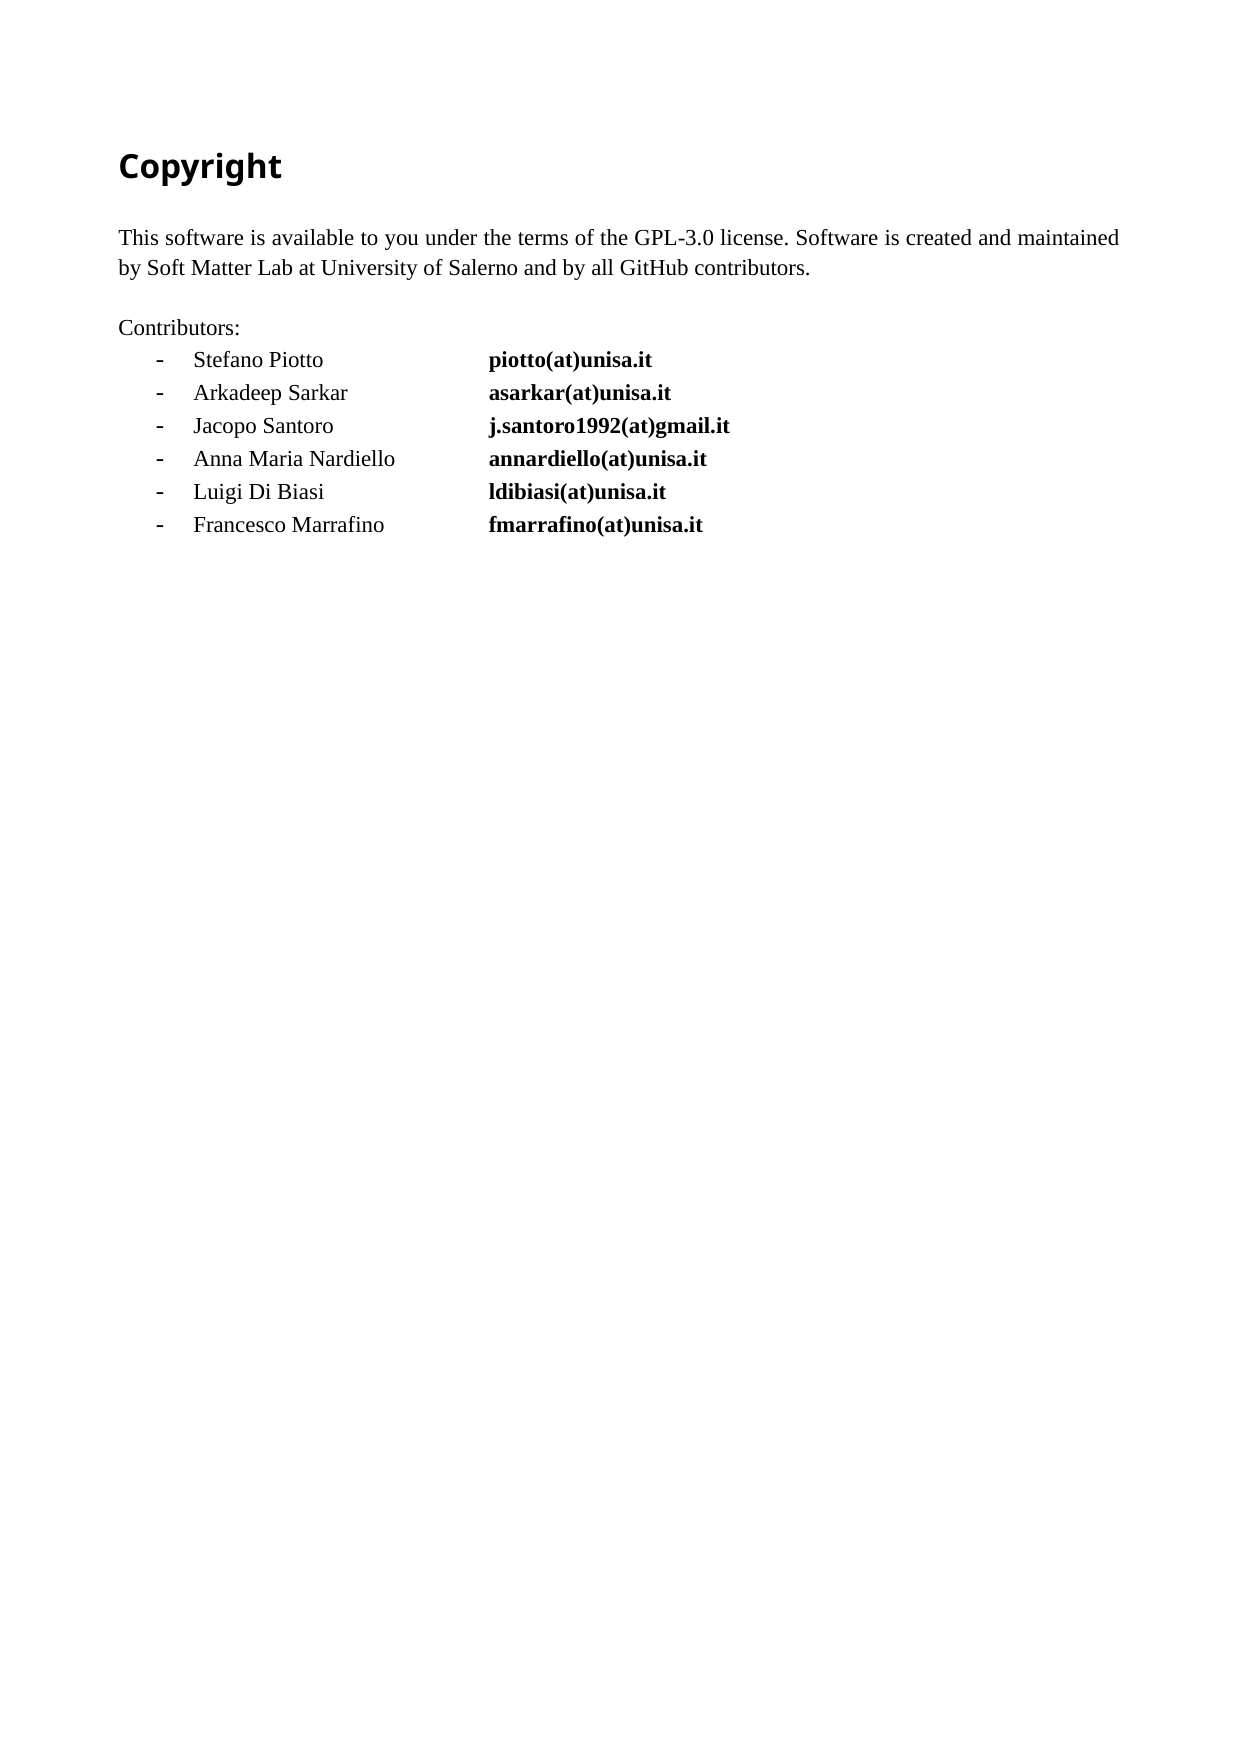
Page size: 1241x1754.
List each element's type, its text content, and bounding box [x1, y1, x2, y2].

list Francesco Marrafino fmarrafino(at)unisa.it [156, 509, 1122, 538]
list Anna Maria Nardiello annardiello(at)unisa.it [156, 443, 1122, 472]
text This software is available to you under the terms of the GPL-3.0 license. Software is created and maintained by Soft Matter Lab at University of Salerno and by all GitHub contributors. [118, 223, 1122, 280]
list Jacopo Santoro j.santoro1992(at)gmail.it [156, 410, 1122, 439]
text Contributors: [118, 314, 1122, 341]
list Arkadeep Sarkar asarkar(at)unisa.it [156, 377, 1122, 406]
list Luigi Di Biasi ldibiasi(at)unisa.it [156, 476, 1122, 505]
list Stefano Piotto piotto(at)unisa.it [156, 344, 1122, 373]
subtitle Copyright [118, 143, 1122, 188]
